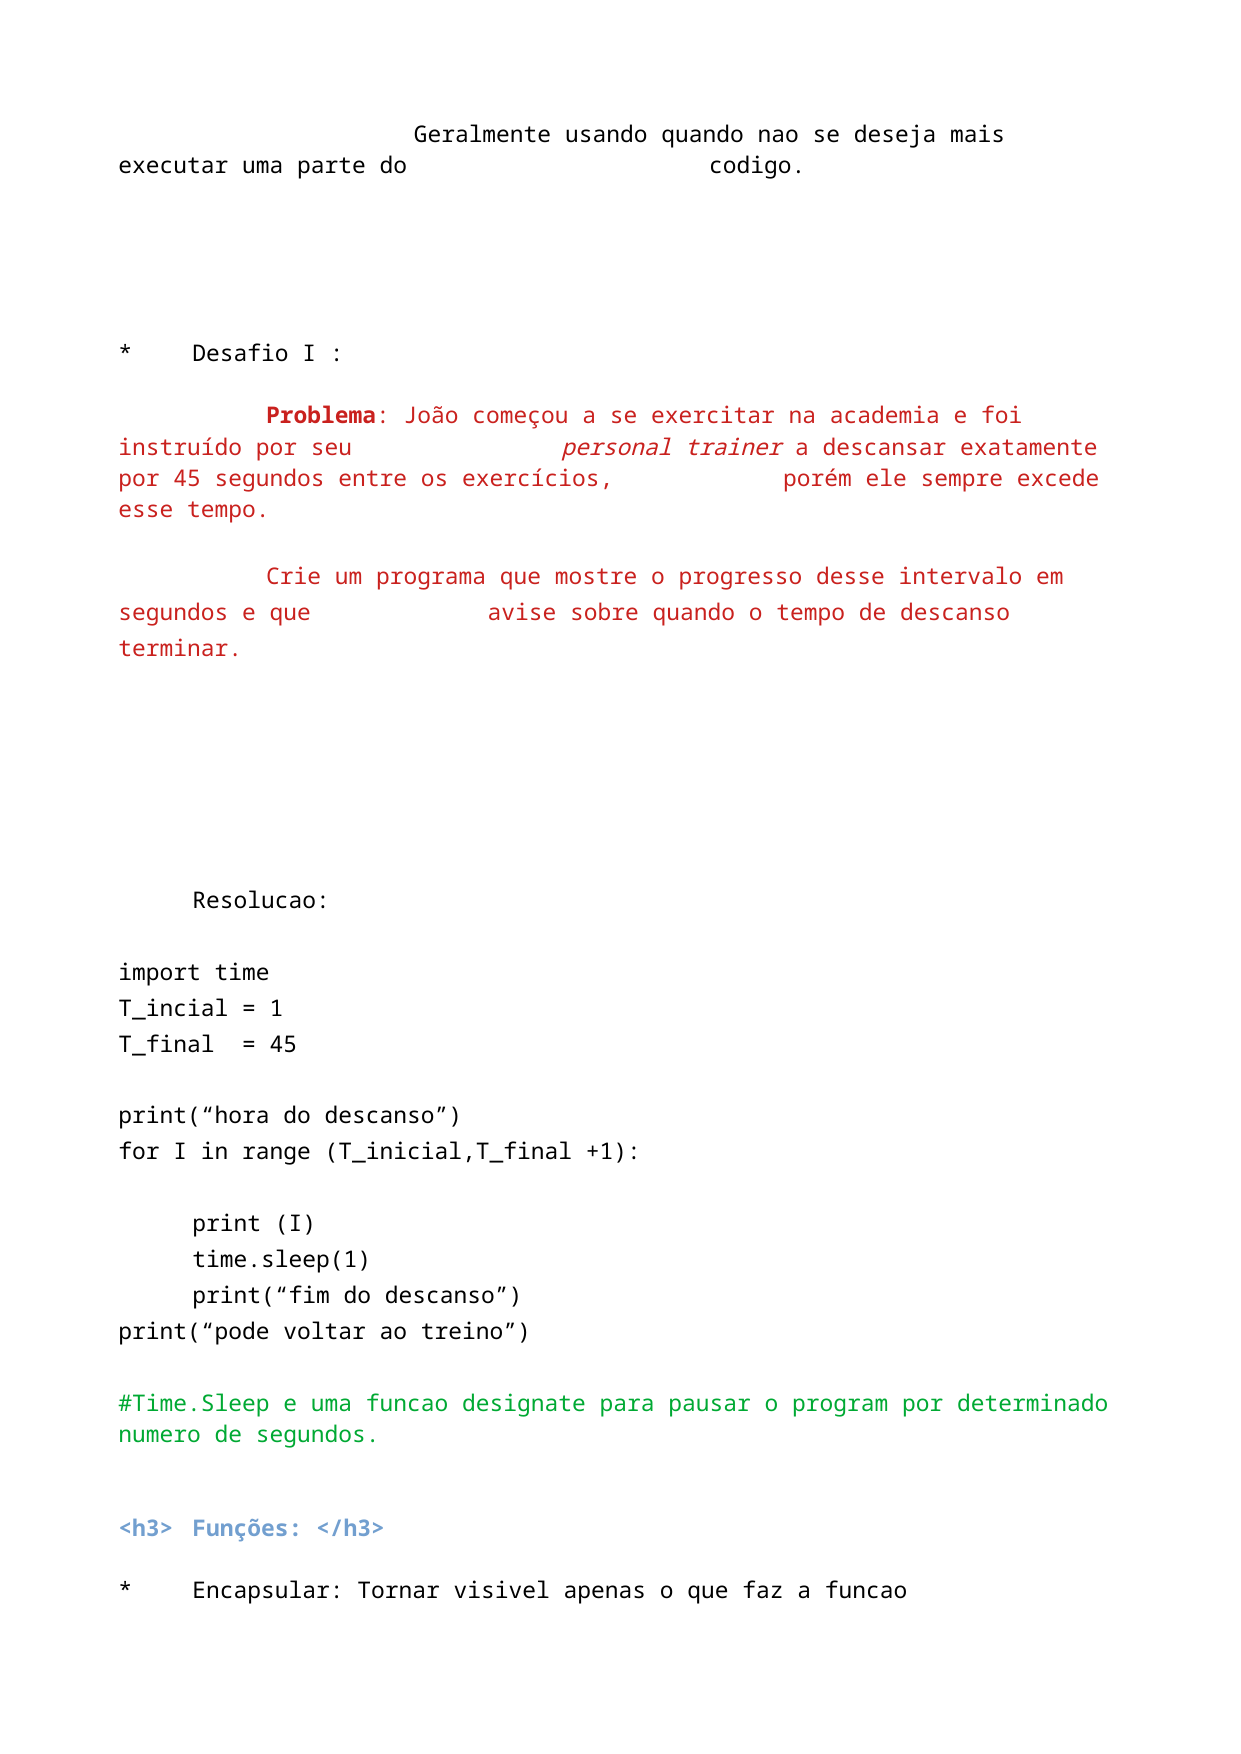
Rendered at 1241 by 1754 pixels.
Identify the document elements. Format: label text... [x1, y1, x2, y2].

text Crie um programa que mostre o progresso desse intervalo em segundos e que avise sobre quando o tempo de descanso terminar. [118, 524, 1122, 699]
text #Time.Sleep e uma funcao designate para pausar o program por determinado numero de segundos. [118, 1387, 1122, 1449]
text print (I) [118, 1207, 1122, 1238]
text for I in range (T_inicial,T_final +1): [118, 1135, 1122, 1167]
text Problema: João começou a se exercitar na academia e foi instruído por seu personal trainer a descansar exatamente por 45 segundos entre os exercícios, porém ele sempre excede esse tempo. [118, 399, 1122, 524]
text T_incial = 1 T_final = 45 [118, 992, 1122, 1059]
text * Desafio I : [118, 337, 1122, 368]
text <h3> Funções: </h3> [118, 1512, 1122, 1543]
text Geralmente usando quando nao se deseja mais executar uma parte do codigo. [118, 118, 1122, 243]
text Resolucao: import time [118, 884, 1122, 987]
text time.sleep(1) print(“fim do descanso”) print(“pode voltar ao treino”) [118, 1243, 1122, 1382]
text print(“hora do descanso”) [118, 1099, 1122, 1131]
text * Encapsular: Tornar visivel apenas o que faz a funcao [118, 1574, 1122, 1606]
